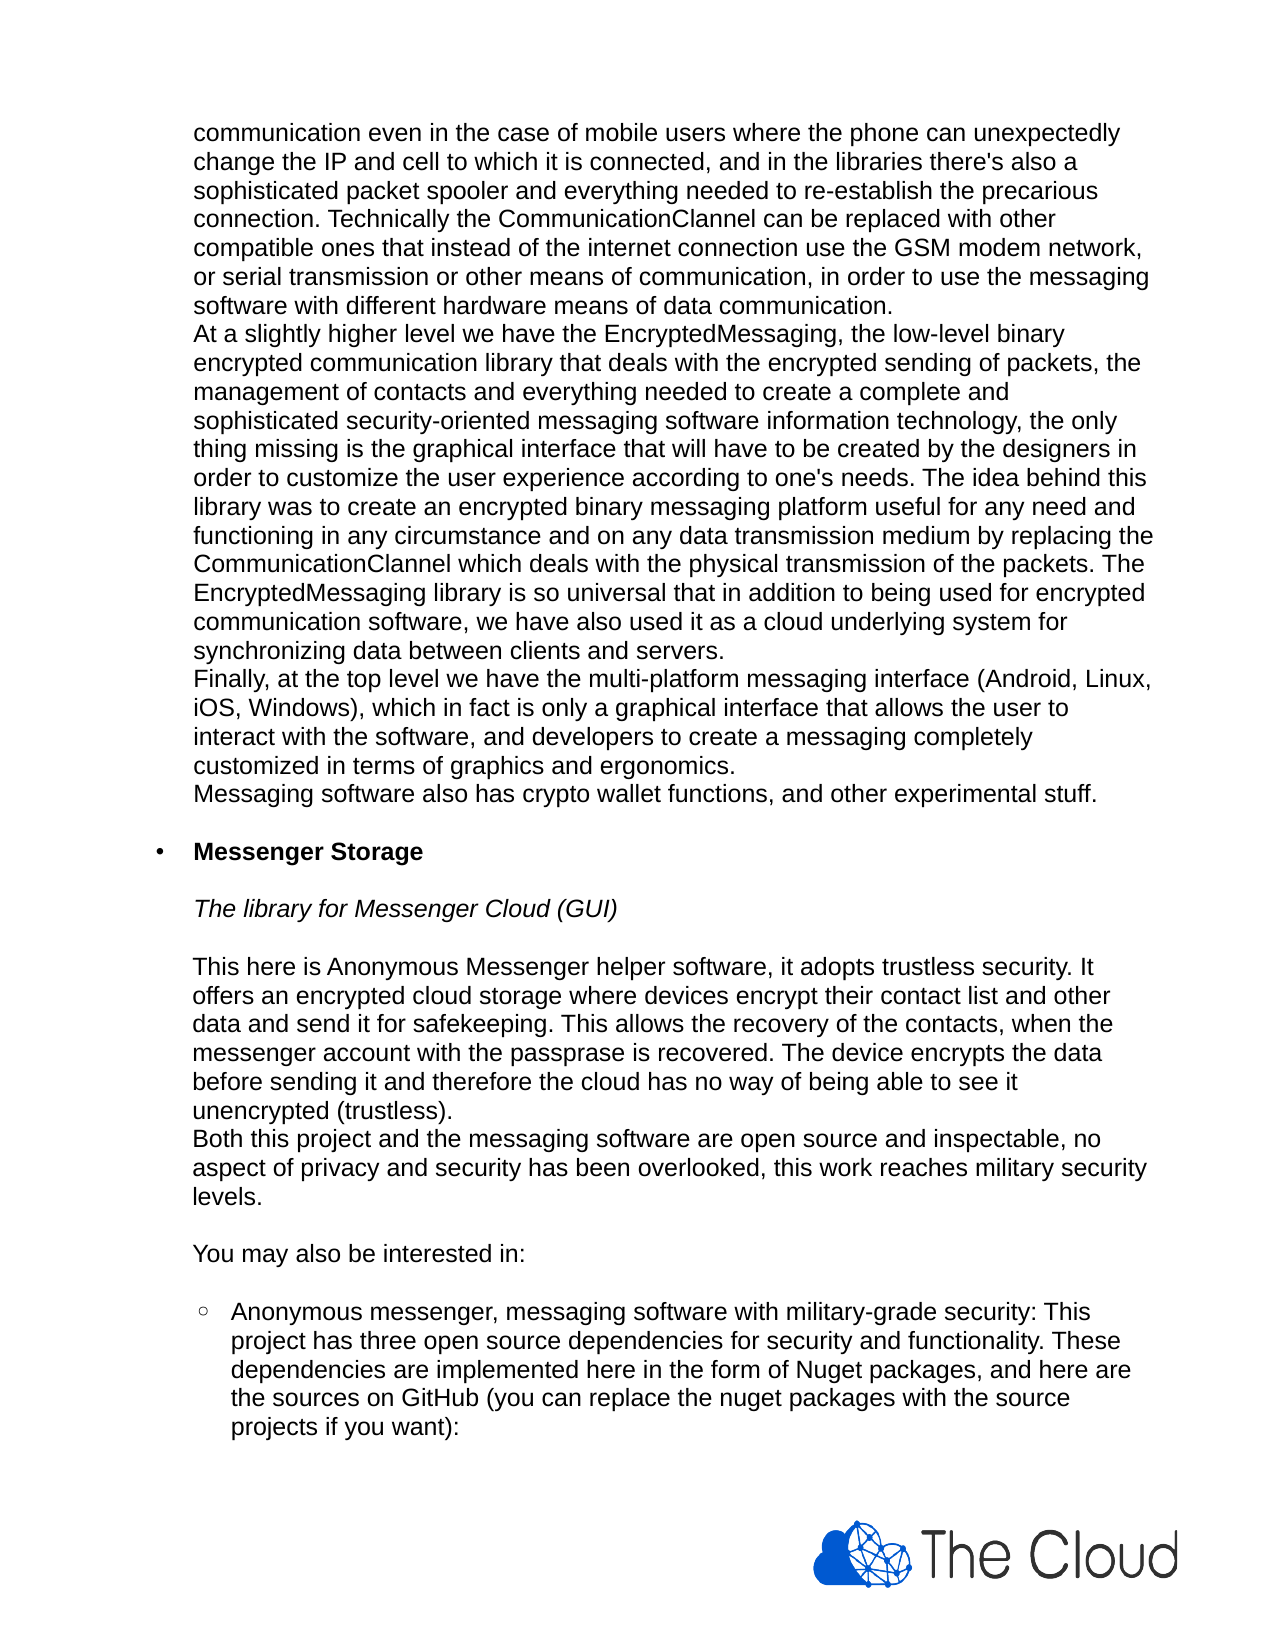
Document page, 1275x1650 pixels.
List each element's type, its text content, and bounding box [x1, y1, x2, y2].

text Both this project and the messaging software are open source and inspectable, no aspect of privacy and security has been overlooked, this work reaches military security levels. [192, 1124, 1157, 1211]
list Anonymous messenger, messaging software with military-grade security: This project has three open source dependencies for security and functionality. These dependencies are implemented here in the form of Nuget packages, and here are the sources on GitHub (you can replace the nuget packages with the source projects if you want): [193, 1297, 1157, 1441]
text You may also be interested in: [192, 1239, 1157, 1268]
text This here is Anonymous Messenger helper software, it adopts trustless security. It offers an encrypted cloud storage where devices encrypt their contact list and other data and send it for safekeeping. This allows the recovery of the contacts, when the messenger account with the passprase is recovered. The device encrypts the data before sending it and therefore the cloud has no way of being able to see it unencrypted (trustless). [192, 952, 1157, 1124]
list Messenger Storage [156, 837, 1157, 866]
list communication even in the case of mobile users where the phone can unexpectedly change the IP and cell to which it is connected, and in the libraries there's also a sophisticated packet spooler and everything needed to re-establish the precarious connection. Technically the CommunicationClannel can be replaced with other compatible ones that instead of the internet connection use the GSM modem network, or serial transmission or other means of communication, in order to use the messaging software with different hardware means of data communication. At a slightly higher level we have the EncryptedMessaging, the low-level binary encrypted communication library that deals with the encrypted sending of packets, the management of contacts and everything needed to create a complete and sophisticated security-oriented messaging software information technology, the only thing missing is the graphical interface that will have to be created by the designers in order to customize the user experience according to one's needs. The idea behind this library was to create an encrypted binary messaging platform useful for any need and functioning in any circumstance and on any data transmission medium by replacing the CommunicationClannel which deals with the physical transmission of the packets. The EncryptedMessaging library is so universal that in addition to being used for encrypted communication software, we have also used it as a cloud underlying system for synchronizing data between clients and servers. Finally, at the top level we have the multi-platform messaging interface (Android, Linux, iOS, Windows), which in fact is only a graphical interface that allows the user to interact with the software, and developers to create a messaging completely customized in terms of graphics and ergonomics. Messaging software also has crypto wallet functions, and other experimental stuff. [156, 118, 1157, 808]
list The library for Messenger Cloud (GUI) [156, 894, 1157, 923]
picture [813, 1520, 1178, 1588]
